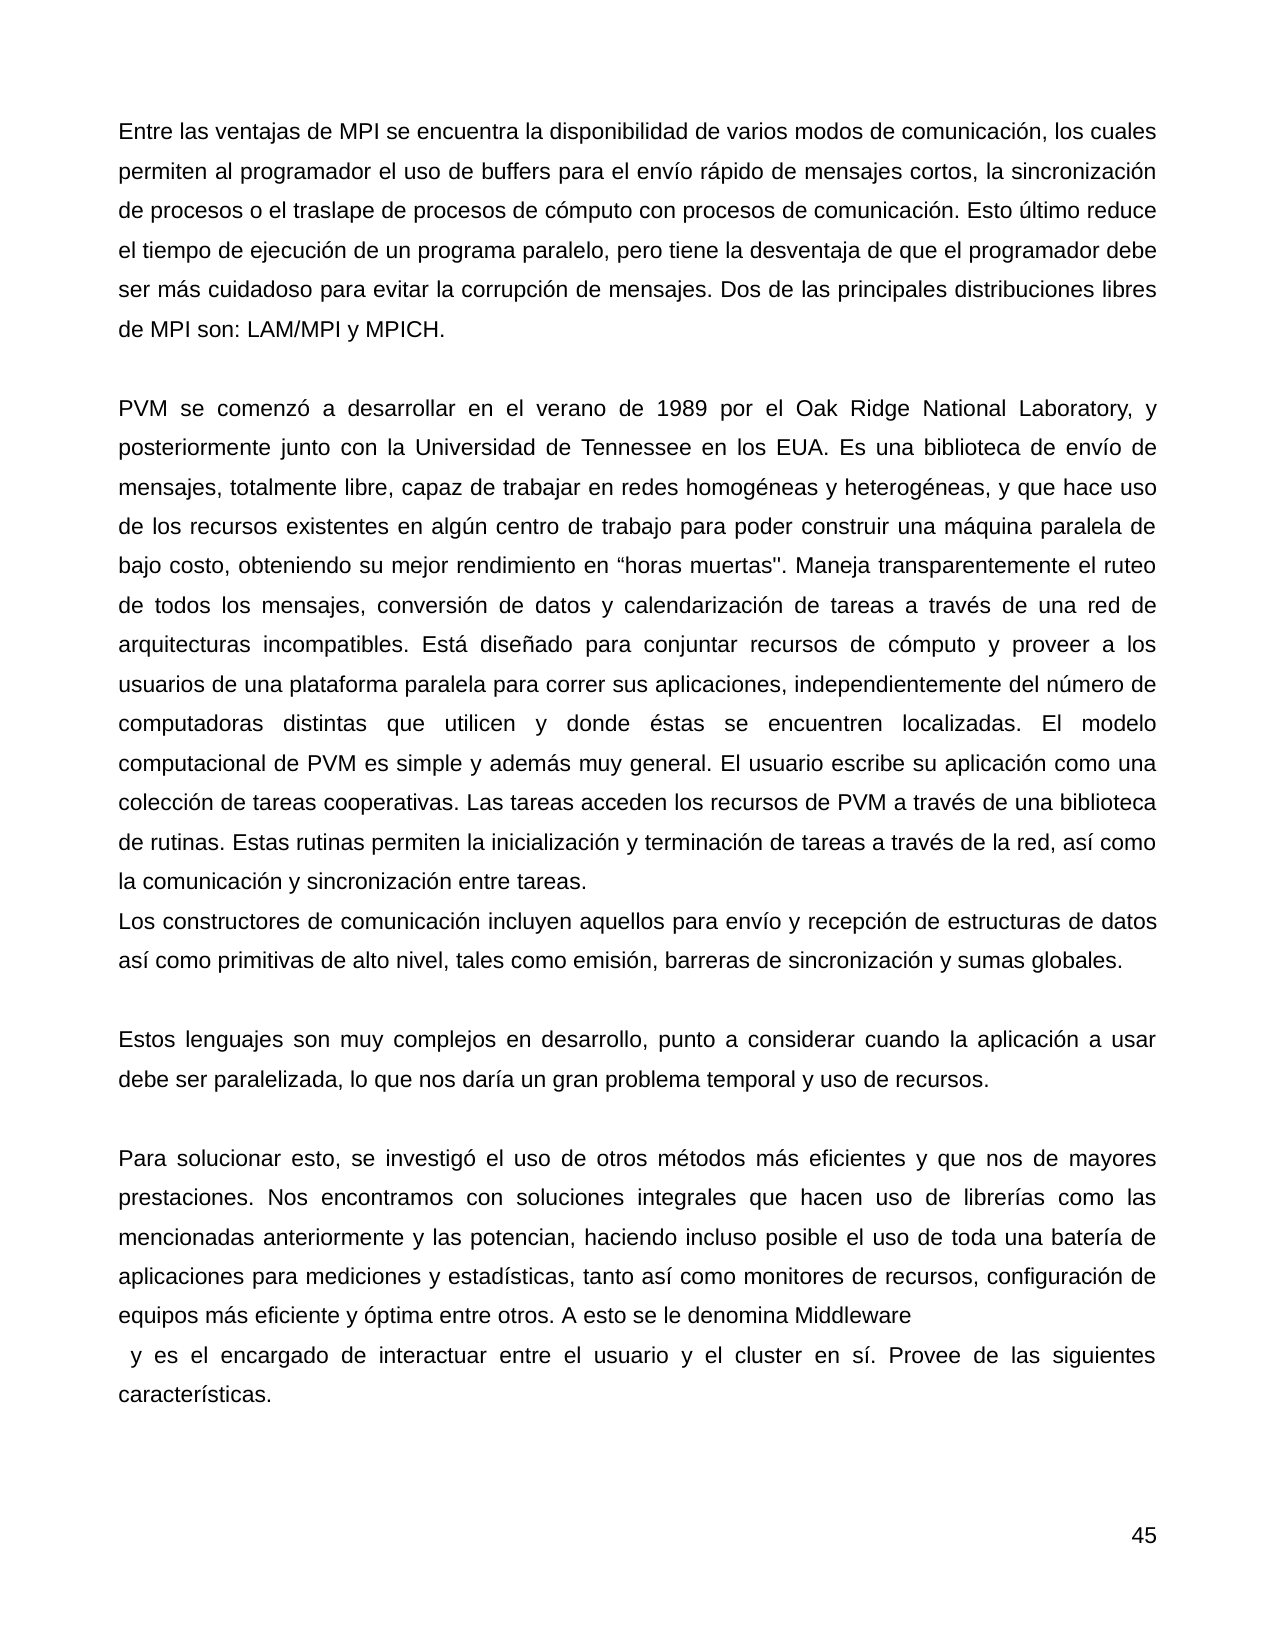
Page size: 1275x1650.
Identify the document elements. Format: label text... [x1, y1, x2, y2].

text Entre las ventajas de MPI se encuentra la disponibilidad de varios modos de comunicación, los cuales permiten al programador el uso de buffers para el envío rápido de mensajes cortos, la sincronización de procesos o el traslape de procesos de cómputo con procesos de comunicación. Esto último reduce el tiempo de ejecución de un programa paralelo, pero tiene la desventaja de que el programador debe ser más cuidadoso para evitar la corrupción de mensajes. Dos de las principales distribuciones libres de MPI son: LAM/MPI y MPICH. [118, 118, 1157, 342]
text y es el encargado de interactuar entre el usuario y el cluster en sí. Provee de las siguientes características. [118, 1342, 1157, 1408]
text Para solucionar esto, se investigó el uso de otros métodos más eficientes y que nos de mayores prestaciones. Nos encontramos con soluciones integrales que hacen uso de librerías como las mencionadas anteriormente y las potencian, haciendo incluso posible el uso de toda una batería de aplicaciones para mediciones y estadísticas, tanto así como monitores de recursos, configuración de equipos más eficiente y óptima entre otros. A esto se le denomina Middleware [118, 1144, 1157, 1329]
text Los constructores de comunicación incluyen aquellos para envío y recepción de estructuras de datos así como primitivas de alto nivel, tales como emisión, barreras de sincronización y sumas globales. [118, 908, 1157, 973]
text PVM se comenzó a desarrollar en el verano de 1989 por el Oak Ridge National Laboratory, y posteriormente junto con la Universidad de Tennessee en los EUA. Es una biblioteca de envío de mensajes, totalmente libre, capaz de trabajar en redes homogéneas y heterogéneas, y que hace uso de los recursos existentes en algún centro de trabajo para poder construir una máquina paralela de bajo costo, obteniendo su mejor rendimiento en “horas muertas''. Maneja transparentemente el ruteo de todos los mensajes, conversión de datos y calendarización de tareas a través de una red de arquitecturas incompatibles. Está diseñado para conjuntar recursos de cómputo y proveer a los usuarios de una plataforma paralela para correr sus aplicaciones, independientemente del número de computadoras distintas que utilicen y donde éstas se encuentren localizadas. El modelo computacional de PVM es simple y además muy general. El usuario escribe su aplicación como una colección de tareas cooperativas. Las tareas acceden los recursos de PVM a través de una biblioteca de rutinas. Estas rutinas permiten la inicialización y terminación de tareas a través de la red, así como la comunicación y sincronización entre tareas. [118, 394, 1157, 894]
text Estos lenguajes son muy complejos en desarrollo, punto a considerar cuando la aplicación a usar debe ser paralelizada, lo que nos daría un gran problema temporal y uso de recursos. [118, 1026, 1157, 1092]
